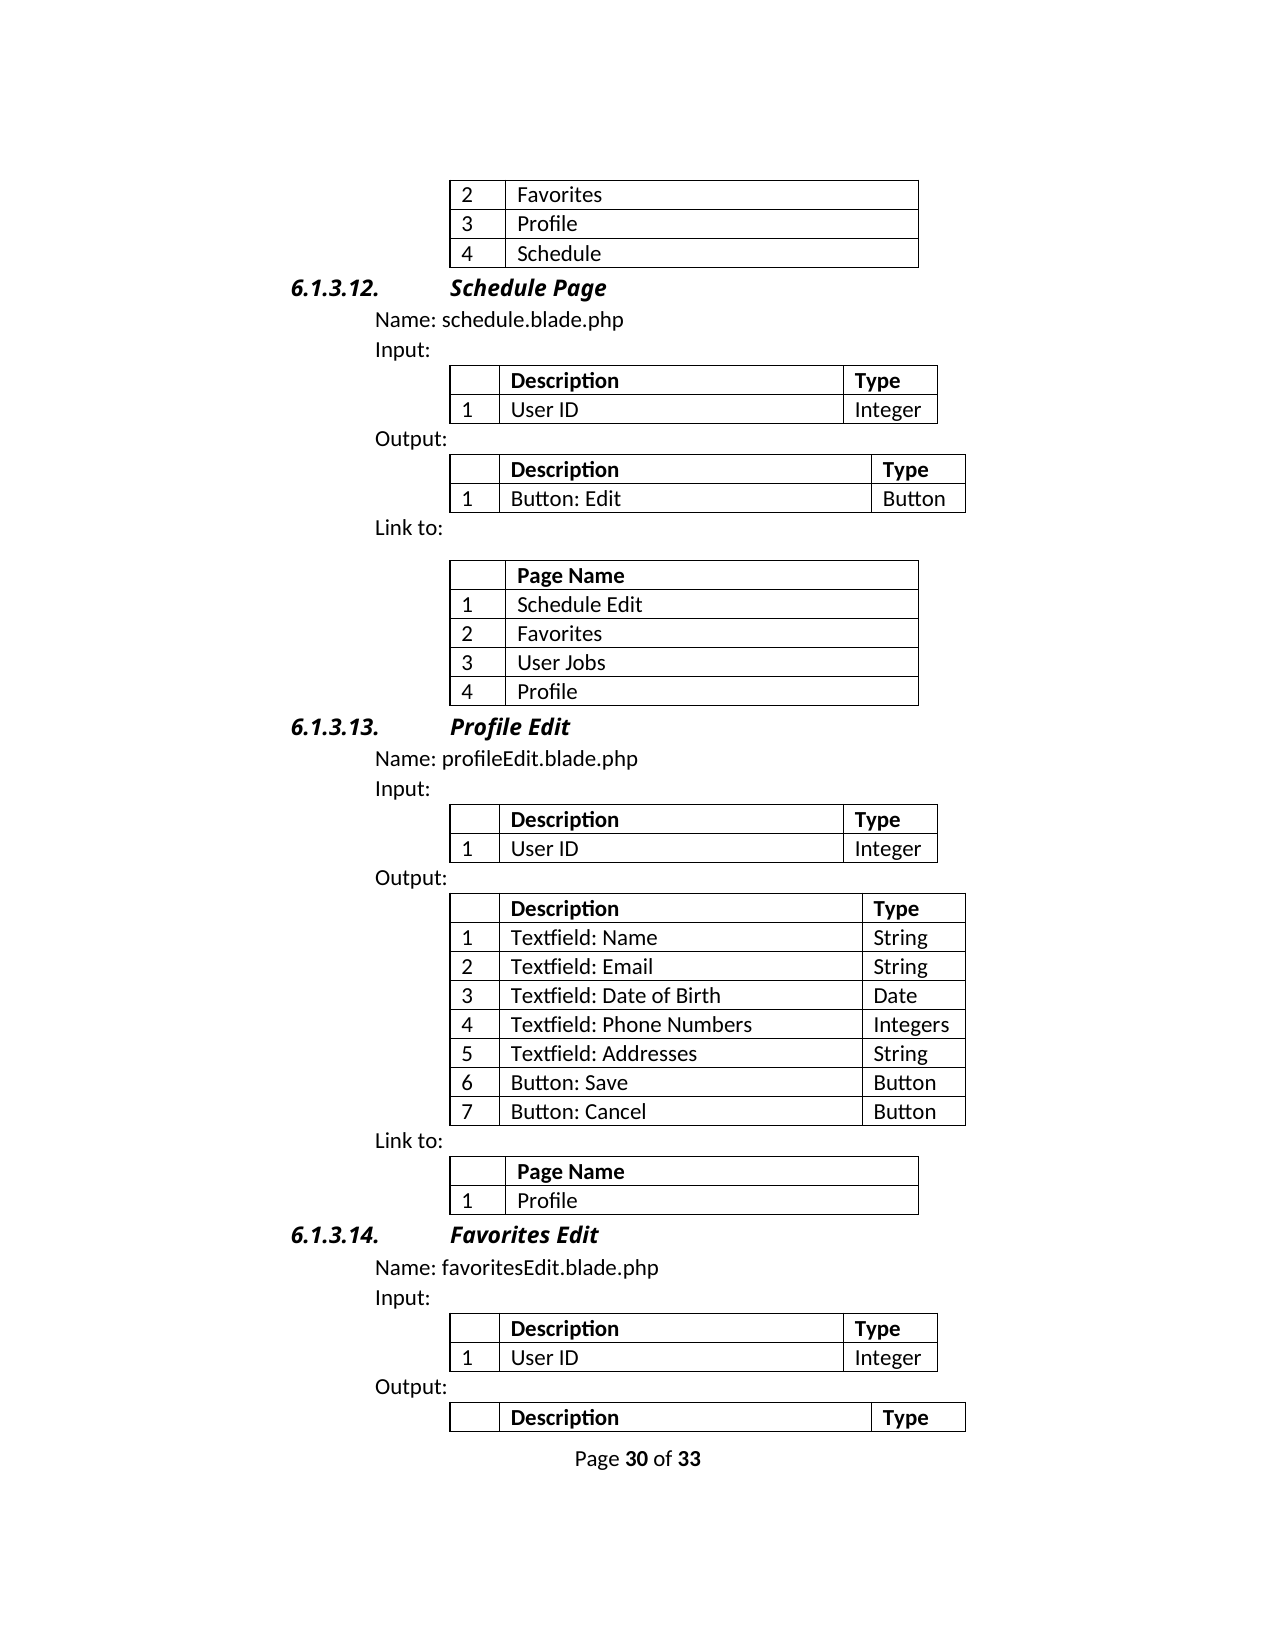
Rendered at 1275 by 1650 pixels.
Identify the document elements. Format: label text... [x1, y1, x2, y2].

table_header Type [844, 366, 937, 394]
table_cell Date [863, 981, 965, 1009]
table_cell 1 [451, 590, 505, 618]
table_cell String [863, 1039, 965, 1067]
table_cell 3 [451, 210, 505, 238]
subtitle Schedule Page [291, 272, 1125, 303]
table_cell 3 [451, 648, 505, 676]
table_header Type [872, 1403, 965, 1431]
table_cell 1 [451, 395, 499, 423]
table_cell 1 [451, 1343, 499, 1371]
table_header Description [500, 1314, 843, 1342]
table_cell Favorites [506, 181, 918, 208]
table_cell 1 [451, 834, 499, 862]
table_header Type [863, 894, 965, 922]
text Input: [375, 335, 1125, 363]
table_cell 1 [451, 1186, 505, 1214]
table_cell Integer [844, 834, 937, 862]
table_cell Textfield: Addresses [500, 1039, 862, 1067]
table_cell 4 [451, 1010, 499, 1038]
table_header [451, 805, 499, 833]
table_cell Textfield: Date of Birth [500, 981, 862, 1009]
table_cell 3 [451, 981, 499, 1009]
table_header [451, 561, 505, 589]
table_header Description [500, 455, 871, 483]
table_cell Profile [506, 210, 918, 238]
table_cell 7 [451, 1097, 499, 1125]
text Name: schedule.blade.php [375, 305, 1125, 333]
table_header [451, 455, 499, 483]
table_header Type [844, 805, 937, 833]
table_cell Integer [844, 395, 937, 423]
table_header Description [500, 366, 843, 394]
table_cell Button [863, 1097, 965, 1125]
table_cell 1 [451, 923, 499, 951]
table_cell Profile [506, 677, 918, 705]
table_cell Textfield: Phone Numbers [500, 1010, 862, 1038]
table_cell 2 [451, 952, 499, 980]
text Link to: [375, 1126, 1125, 1154]
table_cell Button [863, 1068, 965, 1096]
text Output: [375, 424, 1125, 452]
table_header Description [500, 894, 862, 922]
table_cell 1 [451, 484, 499, 512]
table_header Type [872, 455, 965, 483]
table_header [451, 1314, 499, 1342]
table_cell Profile [506, 1186, 918, 1214]
table_header Page Name [506, 561, 918, 589]
text Name: profileEdit.blade.php [375, 744, 1125, 772]
table_cell Textfield: Email [500, 952, 862, 980]
table_cell 4 [451, 677, 505, 705]
table_cell Integers [863, 1010, 965, 1038]
subtitle Favorites Edit [291, 1219, 1125, 1251]
table_cell 2 [451, 181, 505, 208]
subtitle Profile Edit [291, 710, 1125, 742]
table_cell Textfield: Name [500, 923, 862, 951]
table_cell Favorites [506, 619, 918, 647]
table_cell Schedule [506, 239, 918, 267]
text Input: [375, 774, 1125, 802]
table_header Type [844, 1314, 937, 1342]
table_cell String [863, 923, 965, 951]
table_cell Button: Edit [500, 484, 871, 512]
table_cell Button: Cancel [500, 1097, 862, 1125]
table_header [451, 1157, 505, 1185]
table_cell User ID [500, 834, 843, 862]
table_header Description [500, 1403, 871, 1431]
table_cell User Jobs [506, 648, 918, 676]
table_cell User ID [500, 395, 843, 423]
table_cell 4 [451, 239, 505, 267]
table_header Page Name [506, 1157, 918, 1185]
text Input: [375, 1283, 1125, 1311]
table_header [451, 1403, 499, 1431]
table_cell Schedule Edit [506, 590, 918, 618]
table_header [451, 894, 499, 922]
table_cell 2 [451, 619, 505, 647]
text Output: [375, 1372, 1125, 1400]
table_cell 6 [451, 1068, 499, 1096]
table_cell Button [872, 484, 965, 512]
text Name: favoritesEdit.blade.php [375, 1253, 1125, 1281]
text Output: [375, 863, 1125, 891]
table_cell User ID [500, 1343, 843, 1371]
text Link to: [375, 513, 1125, 541]
table_cell 5 [451, 1039, 499, 1067]
table_header Description [500, 805, 843, 833]
table_cell String [863, 952, 965, 980]
table_cell Integer [844, 1343, 937, 1371]
table_header [451, 366, 499, 394]
table_cell Button: Save [500, 1068, 862, 1096]
